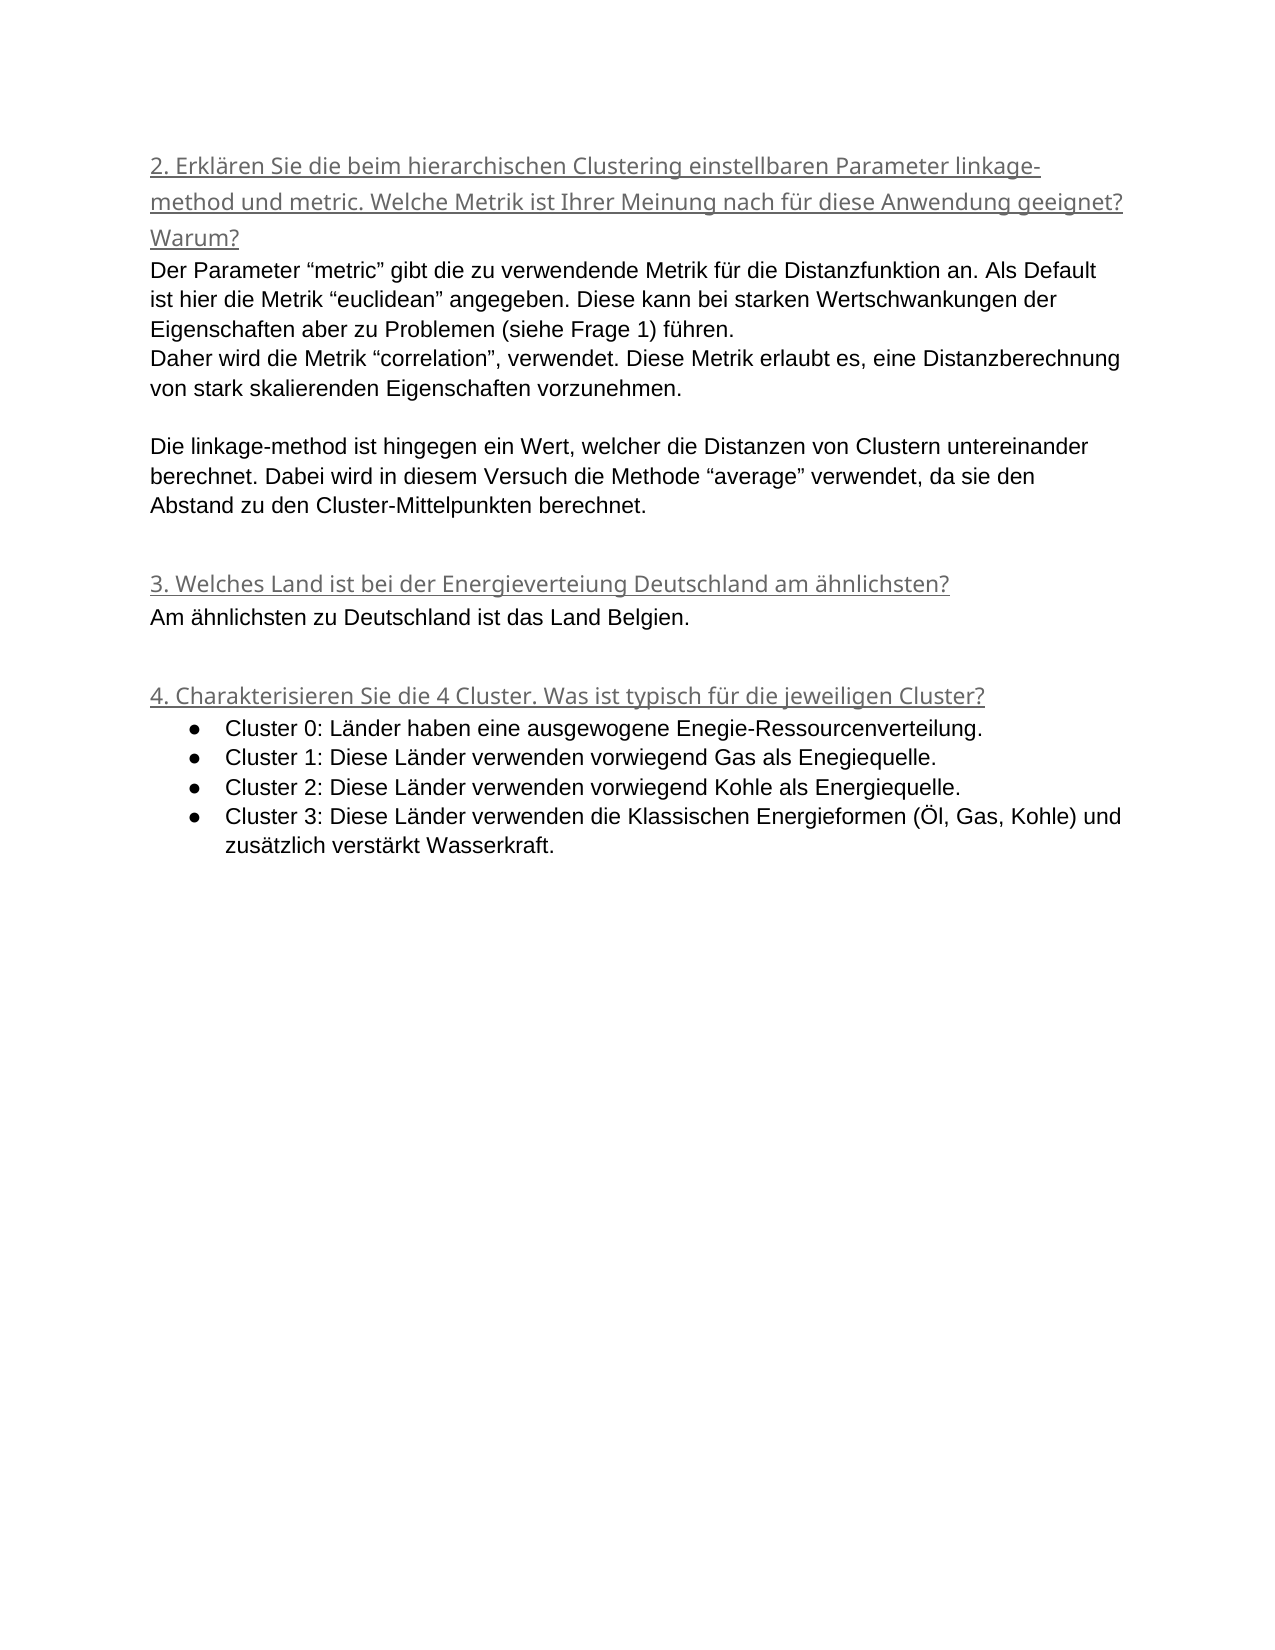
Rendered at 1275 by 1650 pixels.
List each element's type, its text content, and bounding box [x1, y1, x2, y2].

text Am ähnlichsten zu Deutschland ist das Land Belgien. [150, 604, 1125, 630]
text Der Parameter “metric” gibt die zu verwendende Metrik für die Distanzfunktion an. Als Default ist hier die Metrik “euclidean” angegeben. Diese kann bei starken Wertschwankungen der Eigenschaften aber zu Problemen (siehe Frage 1) führen. Daher wird die Metrik “correlation”, verwendet. Diese Metrik erlaubt es, eine Distanzberechnung von stark skalierenden Eigenschaften vorzunehmen. [150, 258, 1125, 401]
list Cluster 1: Diese Länder verwenden vorwiegend Gas als Enegiequelle. [187, 745, 1125, 771]
subtitle 2. Erklären Sie die beim hierarchischen Clustering einstellbaren Parameter linkage-method und metric. Welche Metrik ist Ihrer Meinung nach für diese Anwendung geeignet? Warum? [150, 150, 1125, 253]
list Cluster 2: Diese Länder verwenden vorwiegend Kohle als Energiequelle. [187, 774, 1125, 800]
subtitle 3. Welches Land ist bei der Energieverteiung Deutschland am ähnlichsten? [150, 568, 1125, 599]
list Cluster 3: Diese Länder verwenden die Klassischen Energieformen (Öl, Gas, Kohle) und zusätzlich verstärkt Wasserkraft. [187, 804, 1125, 859]
text Die linkage-method ist hingegen ein Wert, welcher die Distanzen von Clustern untereinander berechnet. Dabei wird in diesem Versuch die Methode “average” verwendet, da sie den Abstand zu den Cluster-Mittelpunkten berechnet. [150, 434, 1125, 518]
list Cluster 0: Länder haben eine ausgewogene Enegie-Ressourcenverteilung. [187, 716, 1125, 741]
subtitle 4. Charakterisieren Sie die 4 Cluster. Was ist typisch für die jeweiligen Cluster? [150, 679, 1125, 711]
